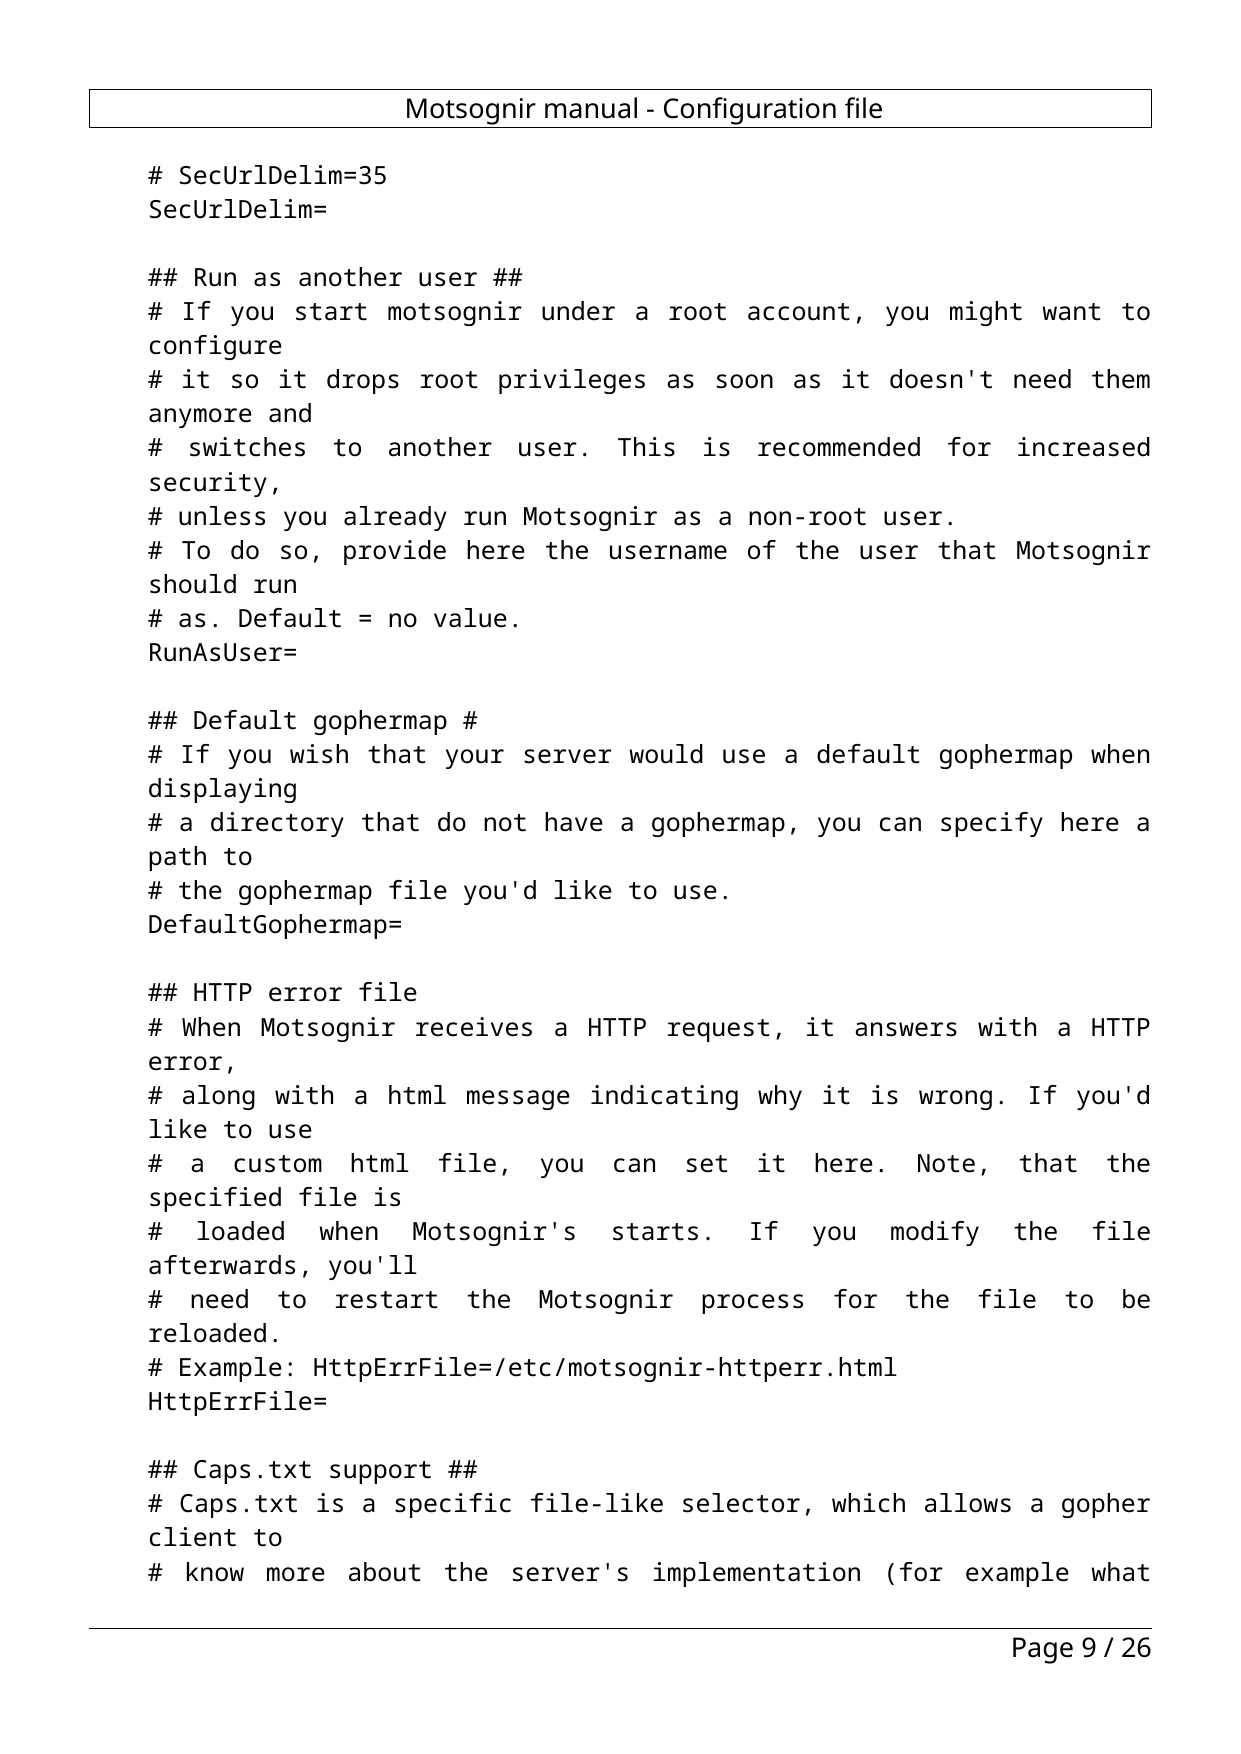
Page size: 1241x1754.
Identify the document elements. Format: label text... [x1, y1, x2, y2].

text # switches to another user. This is recommended for increased security, [148, 430, 1152, 498]
text # Caps.txt is a specific file-like selector, which allows a gopher client to [148, 1486, 1152, 1554]
text # loaded when Motsognir's starts. If you modify the file afterwards, you'll [148, 1213, 1152, 1282]
text HttpErrFile= [148, 1384, 1152, 1418]
text # as. Default = no value. [148, 600, 1152, 634]
text # If you wish that your server would use a default gophermap when displaying [148, 737, 1152, 805]
text # it so it drops root privileges as soon as it doesn't need them anymore and [148, 362, 1152, 430]
text # need to restart the Motsognir process for the file to be reloaded. [148, 1282, 1152, 1350]
text # know more about the server's implementation (for example what [148, 1554, 1152, 1588]
text # unless you already run Motsognir as a non-root user. [148, 498, 1152, 532]
text DefaultGophermap= [148, 907, 1152, 941]
text ## HTTP error file [148, 975, 1152, 1009]
text RunAsUser= [148, 634, 1152, 668]
text ## Caps.txt support ## [148, 1452, 1152, 1486]
text # a custom html file, you can set it here. Note, that the specified file is [148, 1145, 1152, 1213]
text ## Run as another user ## [148, 260, 1152, 294]
text SecUrlDelim= [148, 192, 1152, 226]
text # SecUrlDelim=35 [148, 158, 1152, 192]
text # Example: HttpErrFile=/etc/motsognir-httperr.html [148, 1350, 1152, 1384]
text # When Motsognir receives a HTTP request, it answers with a HTTP error, [148, 1009, 1152, 1077]
text # a directory that do not have a gophermap, you can specify here a path to [148, 805, 1152, 873]
text # If you start motsognir under a root account, you might want to configure [148, 294, 1152, 362]
text # along with a html message indicating why it is wrong. If you'd like to use [148, 1077, 1152, 1145]
text # To do so, provide here the username of the user that Motsognir should run [148, 532, 1152, 600]
text # the gophermap file you'd like to use. [148, 873, 1152, 907]
text ## Default gophermap # [148, 703, 1152, 737]
